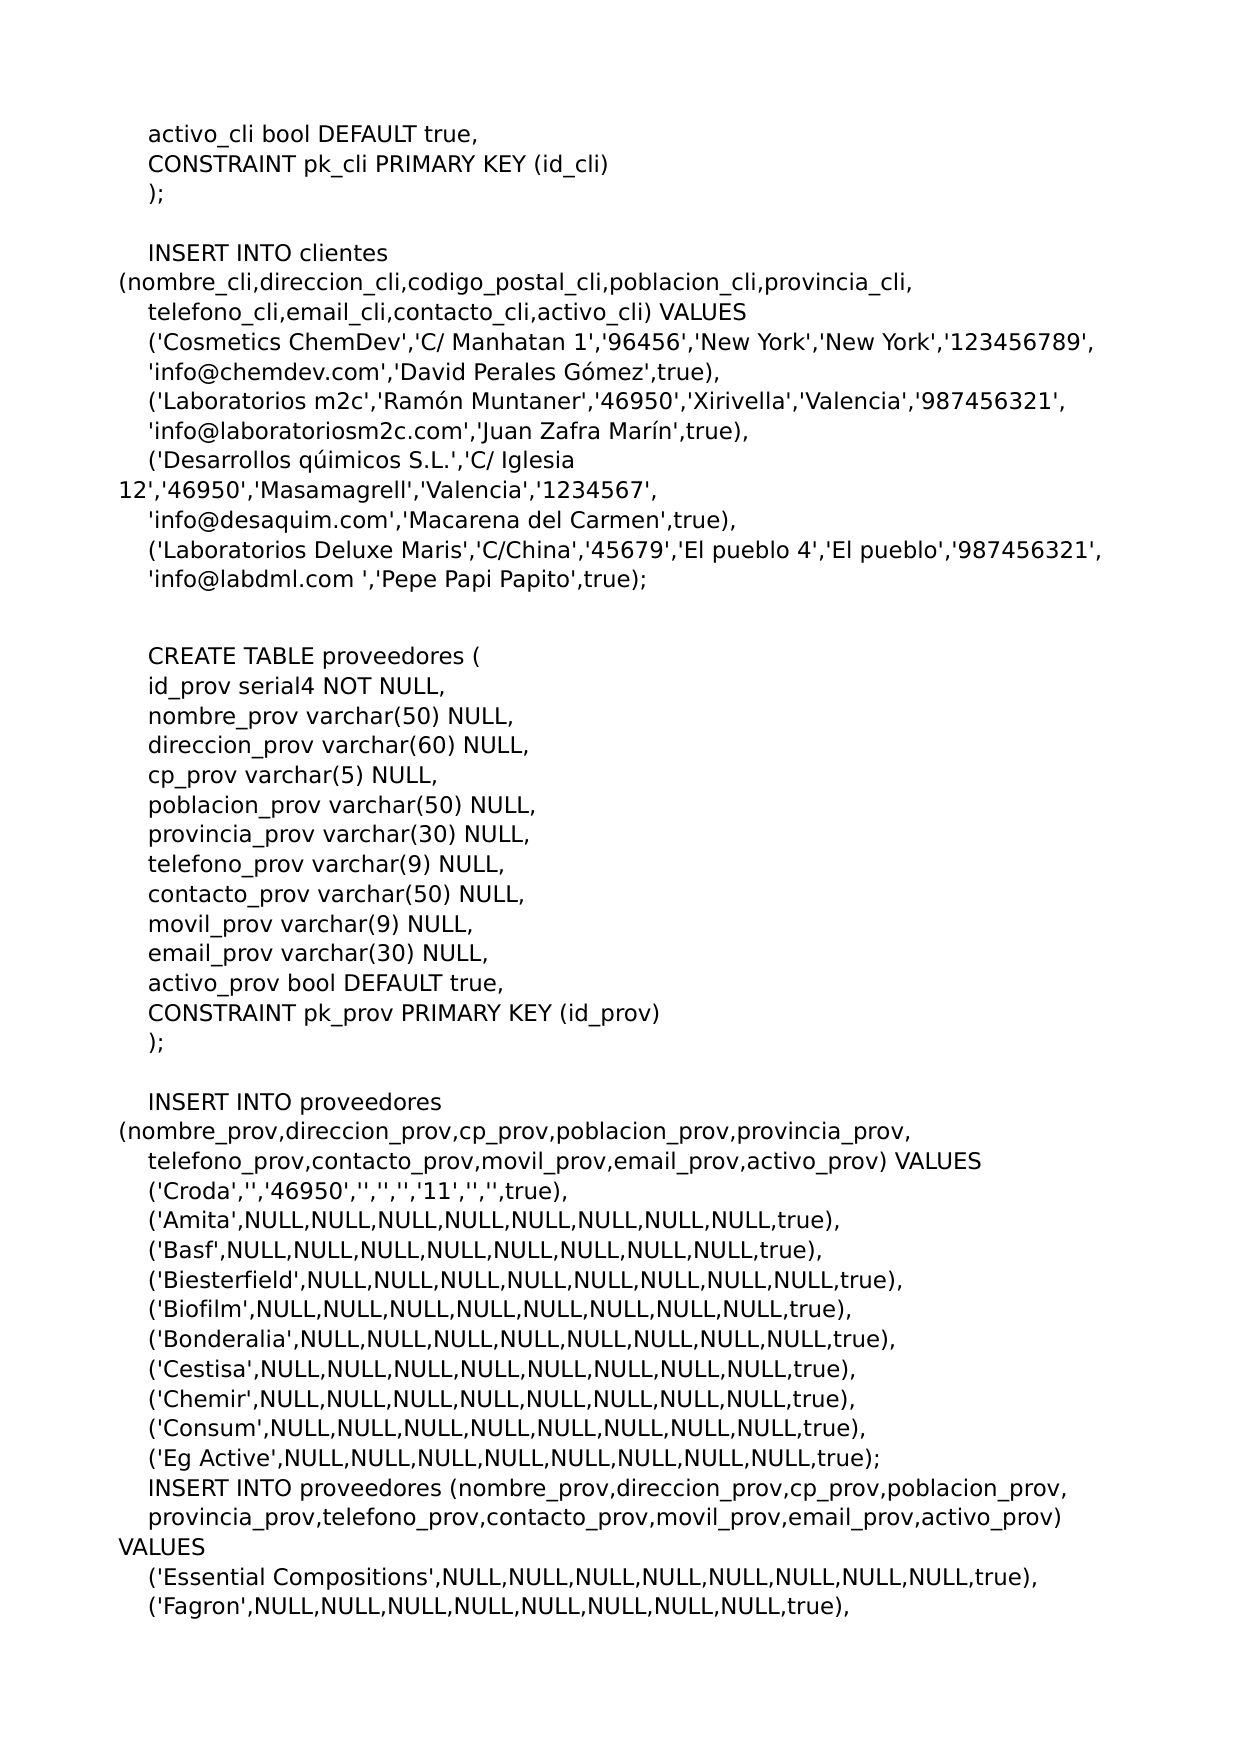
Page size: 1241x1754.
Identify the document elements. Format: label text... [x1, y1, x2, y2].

text 'info@desaquim.com','Macarena del Carmen',true), [118, 504, 1122, 534]
text provincia_prov varchar(30) NULL, [118, 819, 1122, 848]
text contacto_prov varchar(50) NULL, [118, 878, 1122, 908]
text direccion_prov varchar(60) NULL, [118, 729, 1122, 759]
text ('Desarrollos qúimicos S.L.','C/ Iglesia 12','46950','Masamagrell','Valencia','1234567', [118, 445, 1122, 504]
text telefono_prov,contacto_prov,movil_prov,email_prov,activo_prov) VALUES [118, 1145, 1122, 1175]
text ('Cestisa',NULL,NULL,NULL,NULL,NULL,NULL,NULL,NULL,true), [118, 1353, 1122, 1383]
text 'info@laboratoriosm2c.com','Juan Zafra Marín',true), [118, 415, 1122, 445]
text activo_prov bool DEFAULT true, [118, 967, 1122, 997]
text ('Laboratorios m2c','Ramón Muntaner','46950','Xirivella','Valencia','987456321', [118, 385, 1122, 415]
text poblacion_prov varchar(50) NULL, [118, 789, 1122, 819]
text ('Fagron',NULL,NULL,NULL,NULL,NULL,NULL,NULL,NULL,true), [118, 1591, 1122, 1620]
text provincia_prov,telefono_prov,contacto_prov,movil_prov,email_prov,activo_prov) VALUES [118, 1501, 1122, 1561]
text ('Biofilm',NULL,NULL,NULL,NULL,NULL,NULL,NULL,NULL,true), [118, 1294, 1122, 1323]
text ); [118, 177, 1122, 207]
text ('Laboratorios Deluxe Maris','C/China','45679','El pueblo 4','El pueblo','987456321', [118, 534, 1122, 563]
text INSERT INTO proveedores (nombre_prov,direccion_prov,cp_prov,poblacion_prov, [118, 1472, 1122, 1501]
text ('Amita',NULL,NULL,NULL,NULL,NULL,NULL,NULL,NULL,true), [118, 1204, 1122, 1234]
text CONSTRAINT pk_prov PRIMARY KEY (id_prov) [118, 997, 1122, 1026]
text ('Consum',NULL,NULL,NULL,NULL,NULL,NULL,NULL,NULL,true), [118, 1412, 1122, 1442]
text 'info@chemdev.com','David Perales Gómez',true), [118, 356, 1122, 385]
text CREATE TABLE proveedores ( [118, 641, 1122, 670]
text id_prov serial4 NOT NULL, [118, 670, 1122, 700]
text ('Essential Compositions',NULL,NULL,NULL,NULL,NULL,NULL,NULL,NULL,true), [118, 1561, 1122, 1591]
text ('Croda','','46950','','','','11','','',true), [118, 1175, 1122, 1204]
text cp_prov varchar(5) NULL, [118, 759, 1122, 789]
text ('Biesterfield',NULL,NULL,NULL,NULL,NULL,NULL,NULL,NULL,true), [118, 1264, 1122, 1294]
text CONSTRAINT pk_cli PRIMARY KEY (id_cli) [118, 148, 1122, 177]
text telefono_prov varchar(9) NULL, [118, 848, 1122, 878]
text telefono_cli,email_cli,contacto_cli,activo_cli) VALUES [118, 296, 1122, 326]
text email_prov varchar(30) NULL, [118, 937, 1122, 967]
text ('Basf',NULL,NULL,NULL,NULL,NULL,NULL,NULL,NULL,true), [118, 1234, 1122, 1264]
text ('Cosmetics ChemDev','C/ Manhatan 1','96456','New York','New York','123456789', [118, 326, 1122, 356]
text ('Eg Active',NULL,NULL,NULL,NULL,NULL,NULL,NULL,NULL,true); [118, 1442, 1122, 1472]
text ); [118, 1026, 1122, 1056]
text 'info@labdml.com ','Pepe Papi Papito',true); [118, 563, 1122, 593]
text ('Bonderalia',NULL,NULL,NULL,NULL,NULL,NULL,NULL,NULL,true), [118, 1323, 1122, 1353]
text activo_cli bool DEFAULT true, [118, 118, 1122, 148]
text INSERT INTO proveedores (nombre_prov,direccion_prov,cp_prov,poblacion_prov,provincia_prov, [118, 1086, 1122, 1145]
text movil_prov varchar(9) NULL, [118, 908, 1122, 937]
text INSERT INTO clientes (nombre_cli,direccion_cli,codigo_postal_cli,poblacion_cli,provincia_cli, [118, 237, 1122, 296]
text nombre_prov varchar(50) NULL, [118, 700, 1122, 729]
text ('Chemir',NULL,NULL,NULL,NULL,NULL,NULL,NULL,NULL,true), [118, 1383, 1122, 1412]
